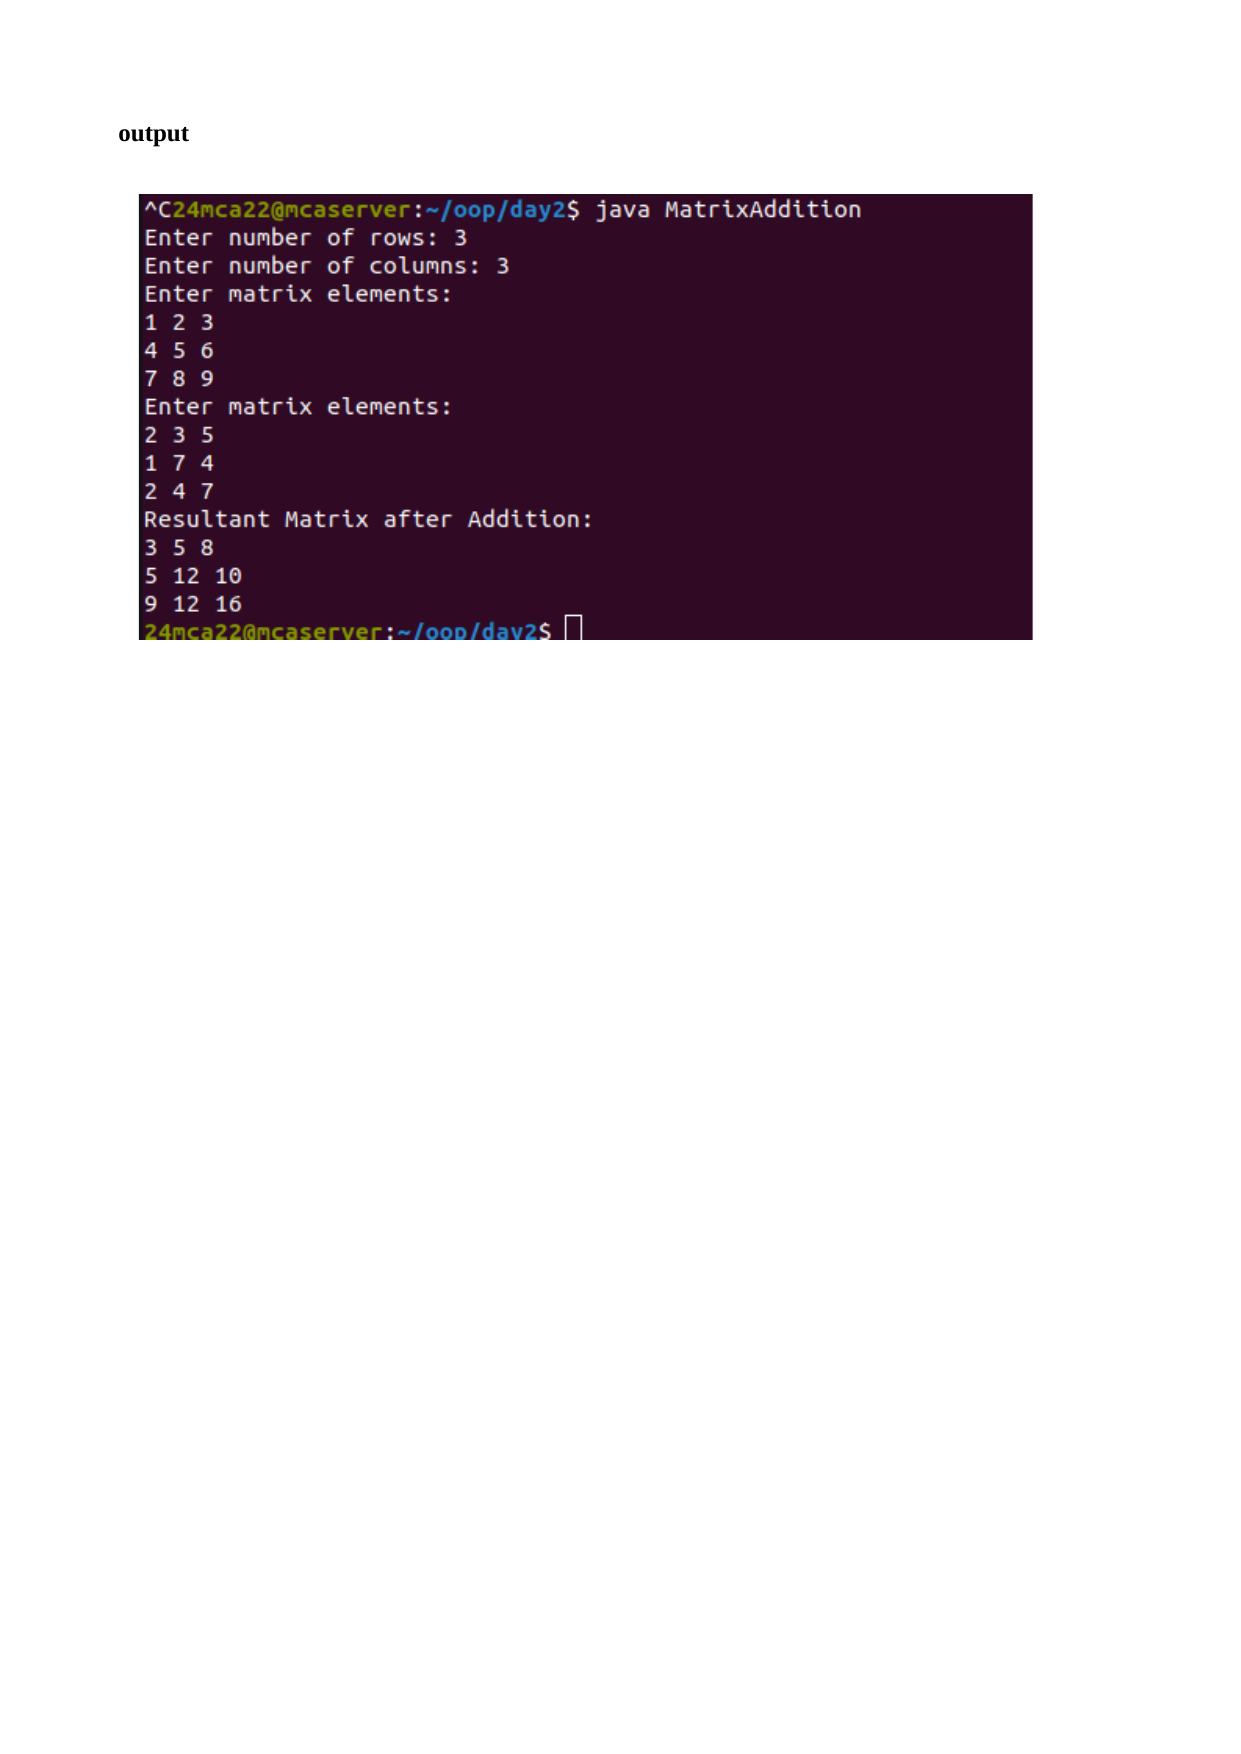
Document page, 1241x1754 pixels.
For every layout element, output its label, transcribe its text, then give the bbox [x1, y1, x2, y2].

text output [118, 118, 1122, 147]
picture [138, 194, 1033, 640]
